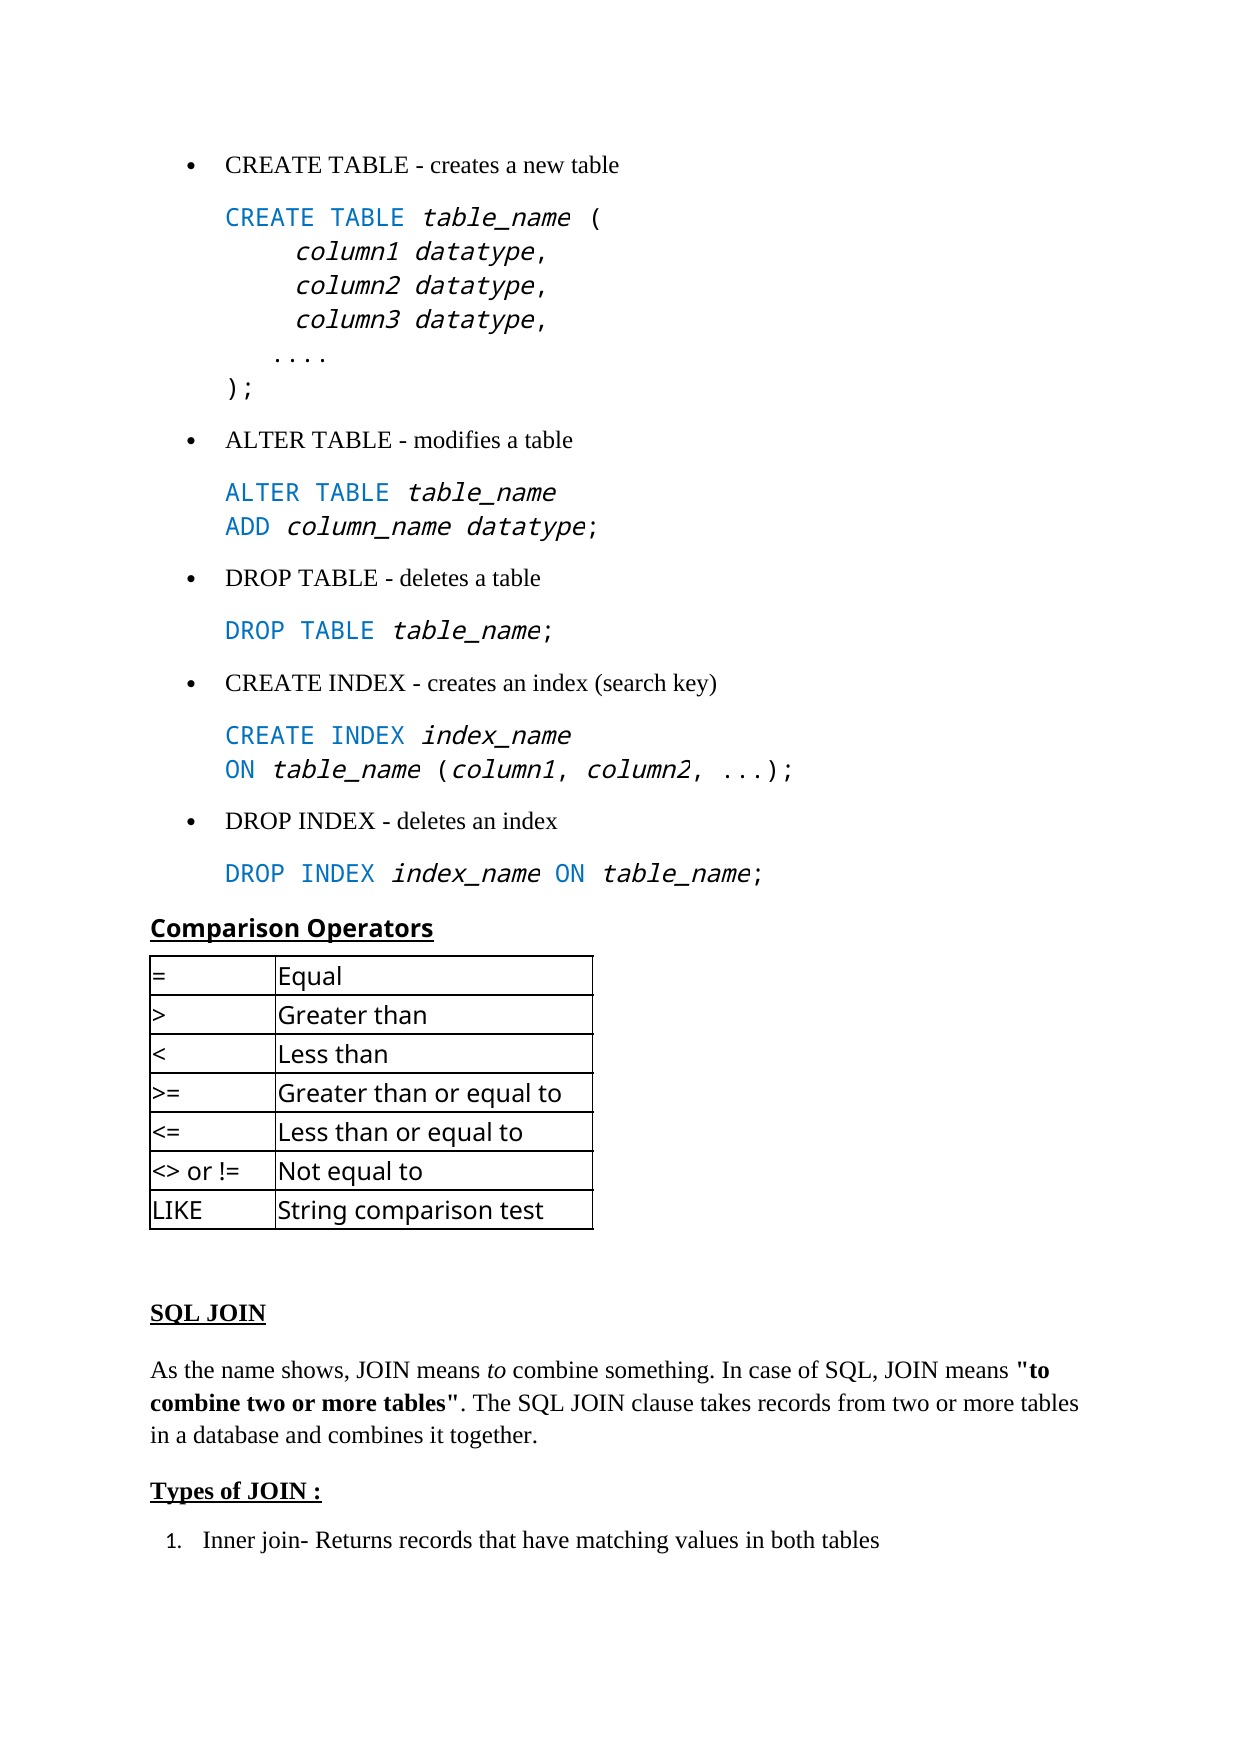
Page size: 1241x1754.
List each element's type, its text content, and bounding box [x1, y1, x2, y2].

list CREATE TABLE - creates a new table [187, 150, 1090, 179]
text Types of JOIN : [150, 1476, 1090, 1505]
list ALTER TABLE - modifies a table [187, 425, 1090, 453]
table_cell Not equal to [276, 1152, 592, 1189]
table_cell String comparison test [276, 1191, 592, 1228]
table_cell > [151, 996, 275, 1033]
list Inner join- Returns records that have matching values in both tables [165, 1522, 1090, 1554]
table_cell <> or != [151, 1152, 275, 1189]
list CREATE INDEX - creates an index (search key) [187, 668, 1090, 697]
list DROP TABLE - deletes a table [187, 563, 1090, 592]
text CREATE TABLE table_name ( column1 datatype, column2 datatype, column3 datatype, .... ); [225, 199, 1090, 404]
text DROP INDEX index_name ON table_name; [225, 856, 1090, 890]
table_cell < [151, 1035, 275, 1072]
subtitle SQL JOIN [150, 1294, 1090, 1327]
table_header Equal [276, 957, 592, 994]
table_cell LIKE [151, 1191, 275, 1228]
text Comparison Operators [150, 911, 1090, 945]
table_cell Greater than [276, 996, 592, 1033]
table_cell Less than [276, 1035, 592, 1072]
text CREATE INDEX index_name ON table_name (column1, column2, ...); [225, 717, 1090, 786]
subtitle As the name shows, JOIN means to combine something. In case of SQL, JOIN means "to combine two or more tables". The SQL JOIN clause takes records from two or more tables in a database and combines it together. [150, 1352, 1090, 1449]
text ALTER TABLE table_name ADD column_name datatype; [225, 474, 1090, 542]
list DROP INDEX - deletes an index [187, 806, 1090, 835]
table_header = [151, 957, 275, 994]
table_cell Less than or equal to [276, 1113, 592, 1150]
table_cell >= [151, 1074, 275, 1111]
text DROP TABLE table_name; [225, 613, 1090, 647]
table_cell Greater than or equal to [276, 1074, 592, 1111]
table_cell <= [151, 1113, 275, 1150]
